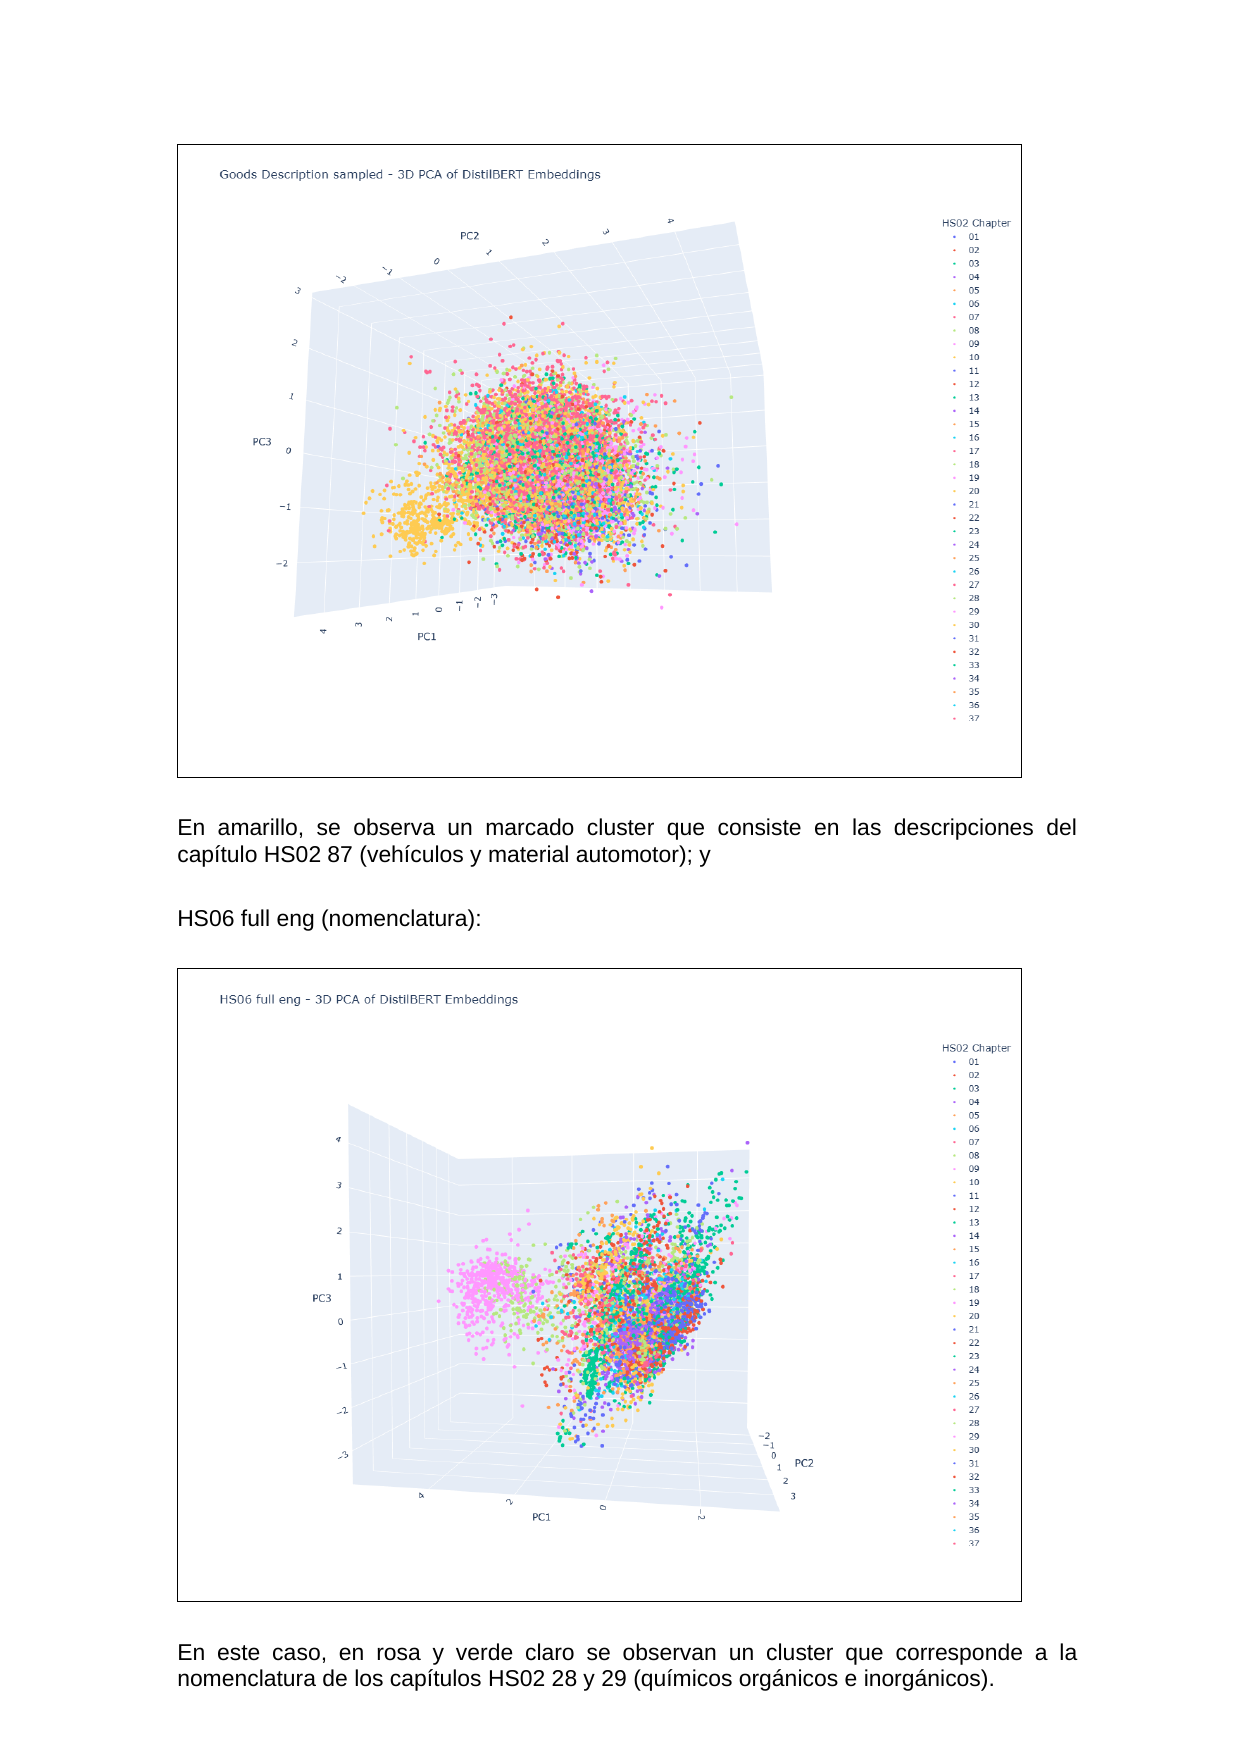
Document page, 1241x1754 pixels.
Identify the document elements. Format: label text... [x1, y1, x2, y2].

text HS06 full eng (nomenclatura): [177, 904, 1078, 931]
picture [178, 969, 1021, 1601]
text En amarillo, se observa un marcado cluster que consiste en las descripciones del capítulo HS02 87 (vehículos y material automotor); y [177, 814, 1078, 867]
text En este caso, en rosa y verde claro se observan un cluster que corresponde a la nomenclatura de los capítulos HS02 28 y 29 (químicos orgánicos e inorgánicos). [177, 1639, 1078, 1692]
picture [178, 145, 1021, 777]
